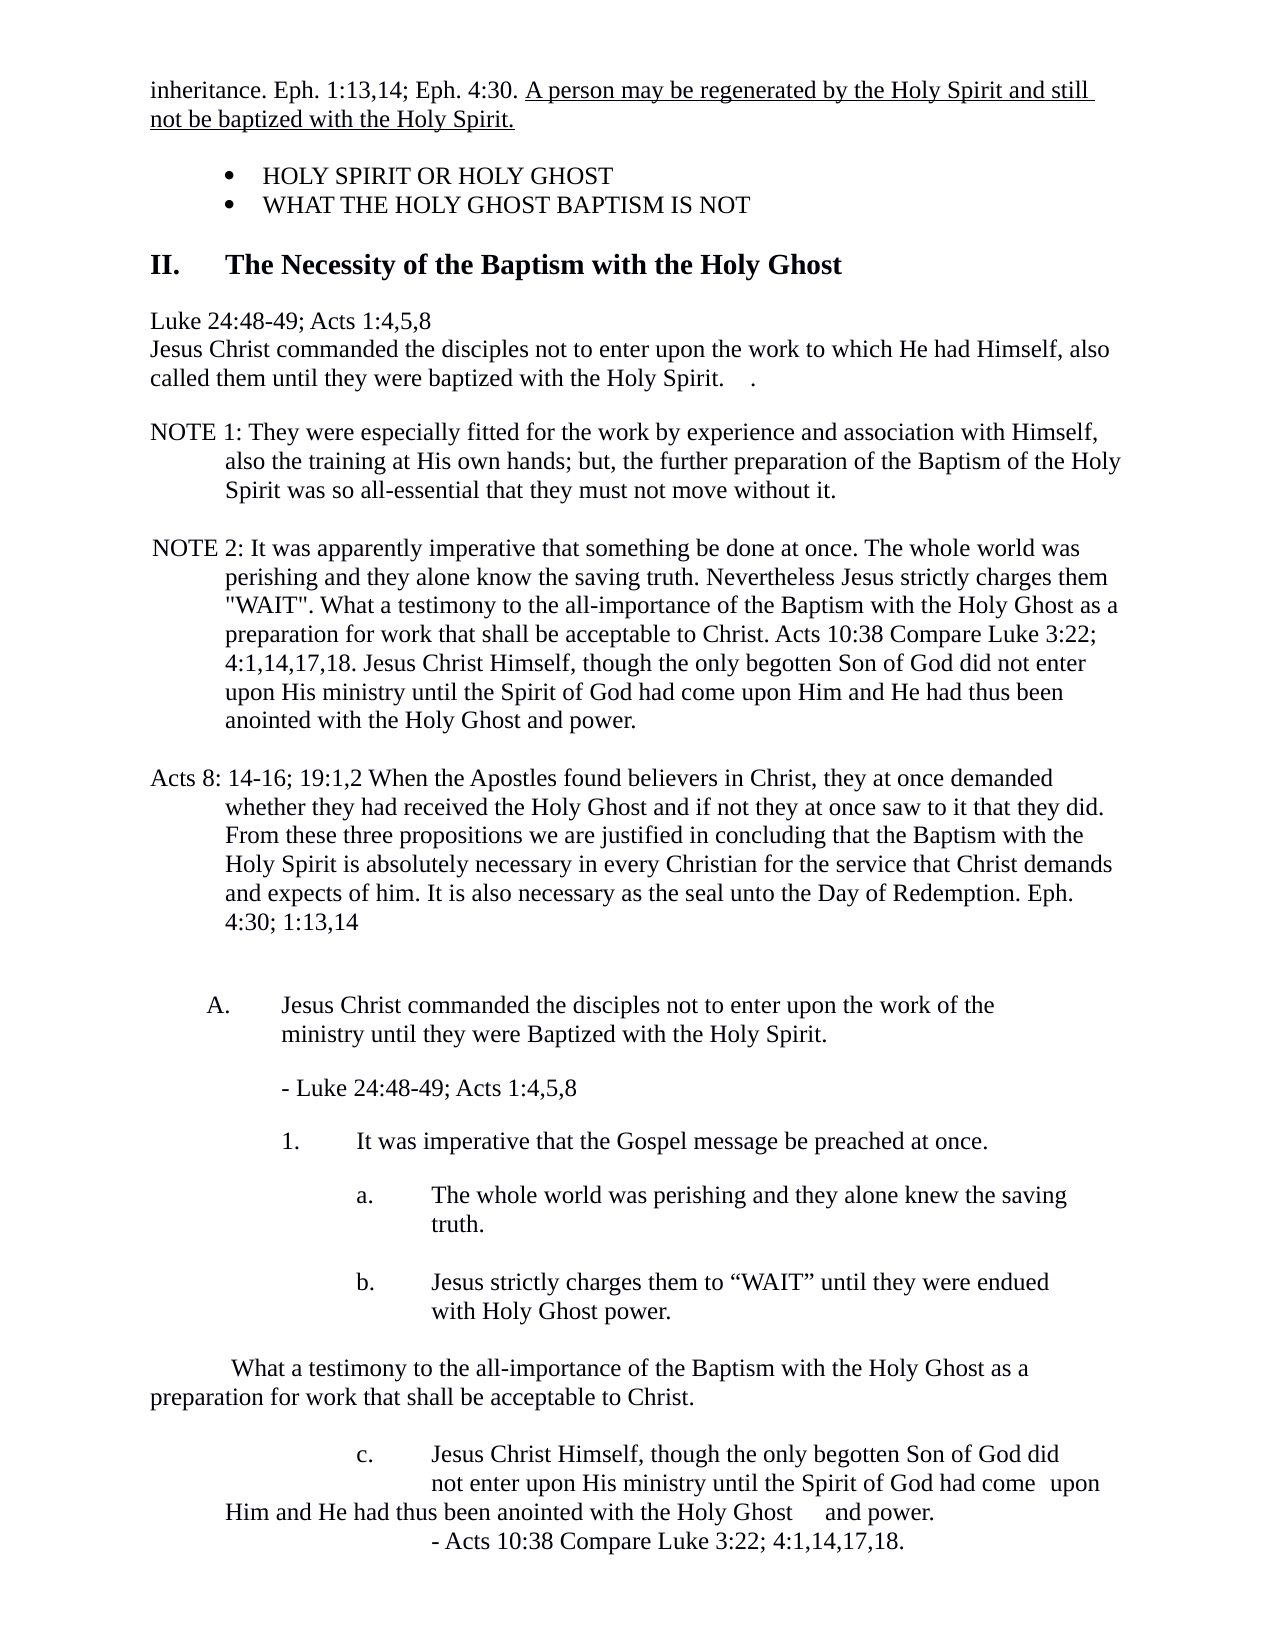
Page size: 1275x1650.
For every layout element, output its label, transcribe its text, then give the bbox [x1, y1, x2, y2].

list HOLY SPIRIT OR HOLY GHOST [225, 161, 1125, 190]
text A. Jesus Christ commanded the disciples not to enter upon the work of the ministry until they were Baptized with the Holy Spirit. [150, 990, 1125, 1048]
text - Luke 24:48-49; Acts 1:4,5,8 [150, 1073, 1125, 1102]
text Luke 24:48-49; Acts 1:4,5,8 [150, 306, 1125, 335]
text 1. It was imperative that the Gospel message be preached at once. [150, 1127, 1125, 1155]
text What a testimony to the all-importance of the Baptism with the Holy Ghost as a preparation for work that shall be acceptable to Christ. [150, 1353, 1125, 1411]
text NOTE 2: It was apparently imperative that something be done at once. The whole world was perishing and they alone know the saving truth. Nevertheless Jesus strictly charges them "WAIT". What a testimony to the all-importance of the Baptism with the Holy Ghost as a preparation for work that shall be acceptable to Christ. Acts 10:38 Compare Luke 3:22; 4:1,14,17,18. Jesus Christ Himself, though the only begotten Son of God did not enter upon His ministry until the Spirit of God had come upon Him and He had thus been anointed with the Holy Ghost and power. [152, 533, 1125, 734]
list WHAT THE HOLY GHOST BAPTISM IS NOT [225, 190, 1125, 219]
text Acts 8: 14-16; 19:1,2 When the Apostles found believers in Christ, they at once demanded whether they had received the Holy Ghost and if not they at once saw to it that they did. From these three propositions we are justified in concluding that the Baptism with the Holy Spirit is absolutely necessary in every Christian for the service that Christ demands and expects of him. It is also necessary as the seal unto the Day of Redemption. Eph. 4:30; 1:13,14 [150, 763, 1125, 936]
text NOTE 1: They were especially fitted for the work by experience and association with Himself, also the training at His own hands; but, the further preparation of the Baptism of the Holy Spirit was so all-essential that they must not move without it. [150, 418, 1125, 504]
text II. The Necessity of the Baptism with the Holy Ghost [150, 247, 1125, 281]
text b. Jesus strictly charges them to “WAIT” until they were endued with Holy Ghost power. [225, 1267, 1125, 1324]
text Jesus Christ commanded the disciples not to enter upon the work to which He had Himself, also called them until they were baptized with the Holy Spirit. . [150, 335, 1125, 393]
text a. The whole world was perishing and they alone knew the saving truth. [225, 1180, 1125, 1238]
text c. Jesus Christ Himself, though the only begotten Son of God did not enter upon His ministry until the Spirit of God had come upon Him and He had thus been anointed with the Holy Ghost and power. [225, 1439, 1125, 1526]
text - Acts 10:38 Compare Luke 3:22; 4:1,14,17,18. [152, 1526, 1125, 1554]
text inheritance. Eph. 1:13,14; Eph. 4:30. A person may be regenerated by the Holy Spirit and still not be baptized with the Holy Spirit. [150, 75, 1125, 132]
